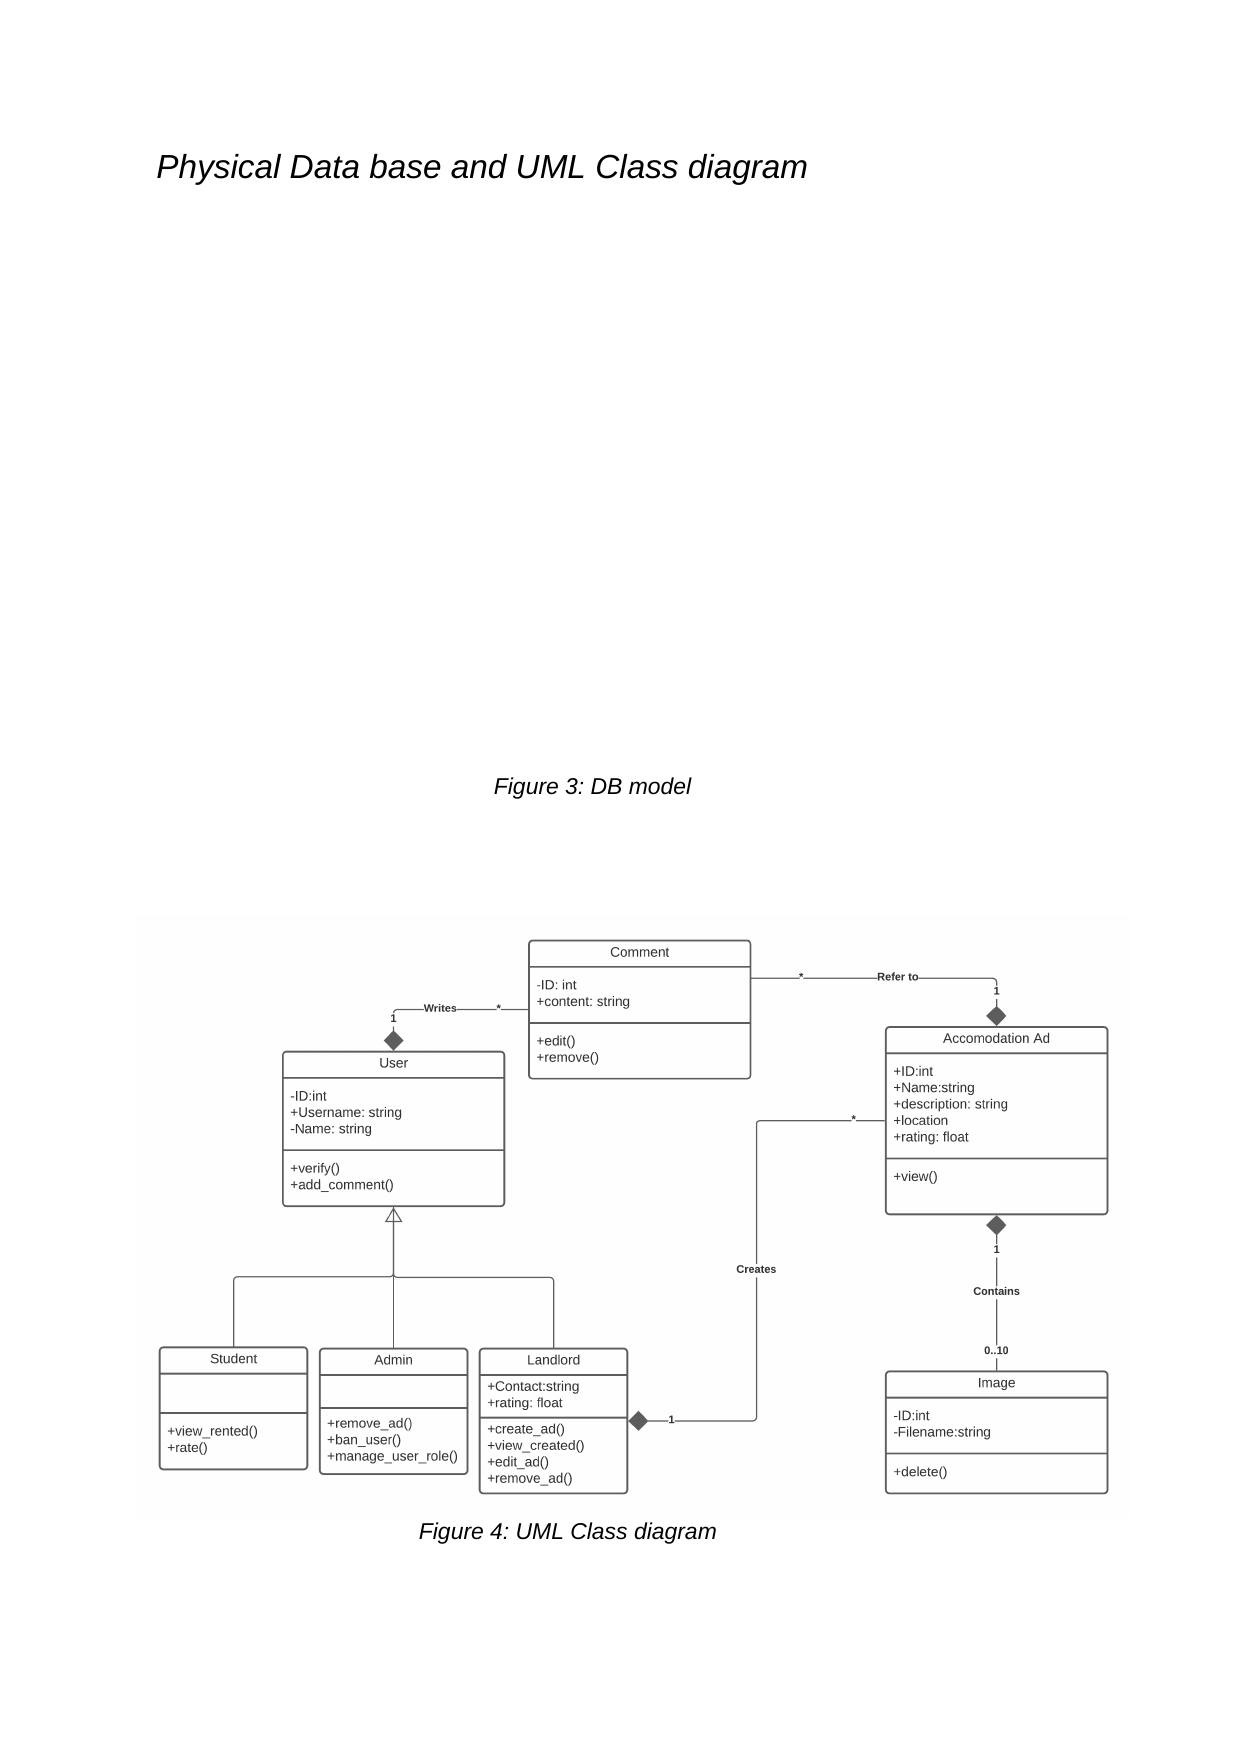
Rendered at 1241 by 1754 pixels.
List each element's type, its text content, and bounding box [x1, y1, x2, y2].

text Figure 3: DB model [119, 773, 1114, 800]
text Physical Data base and UML Class diagram [156, 147, 1114, 185]
text Figure 4: UML Class diagram [119, 908, 1114, 1545]
picture [135, 916, 1132, 1518]
